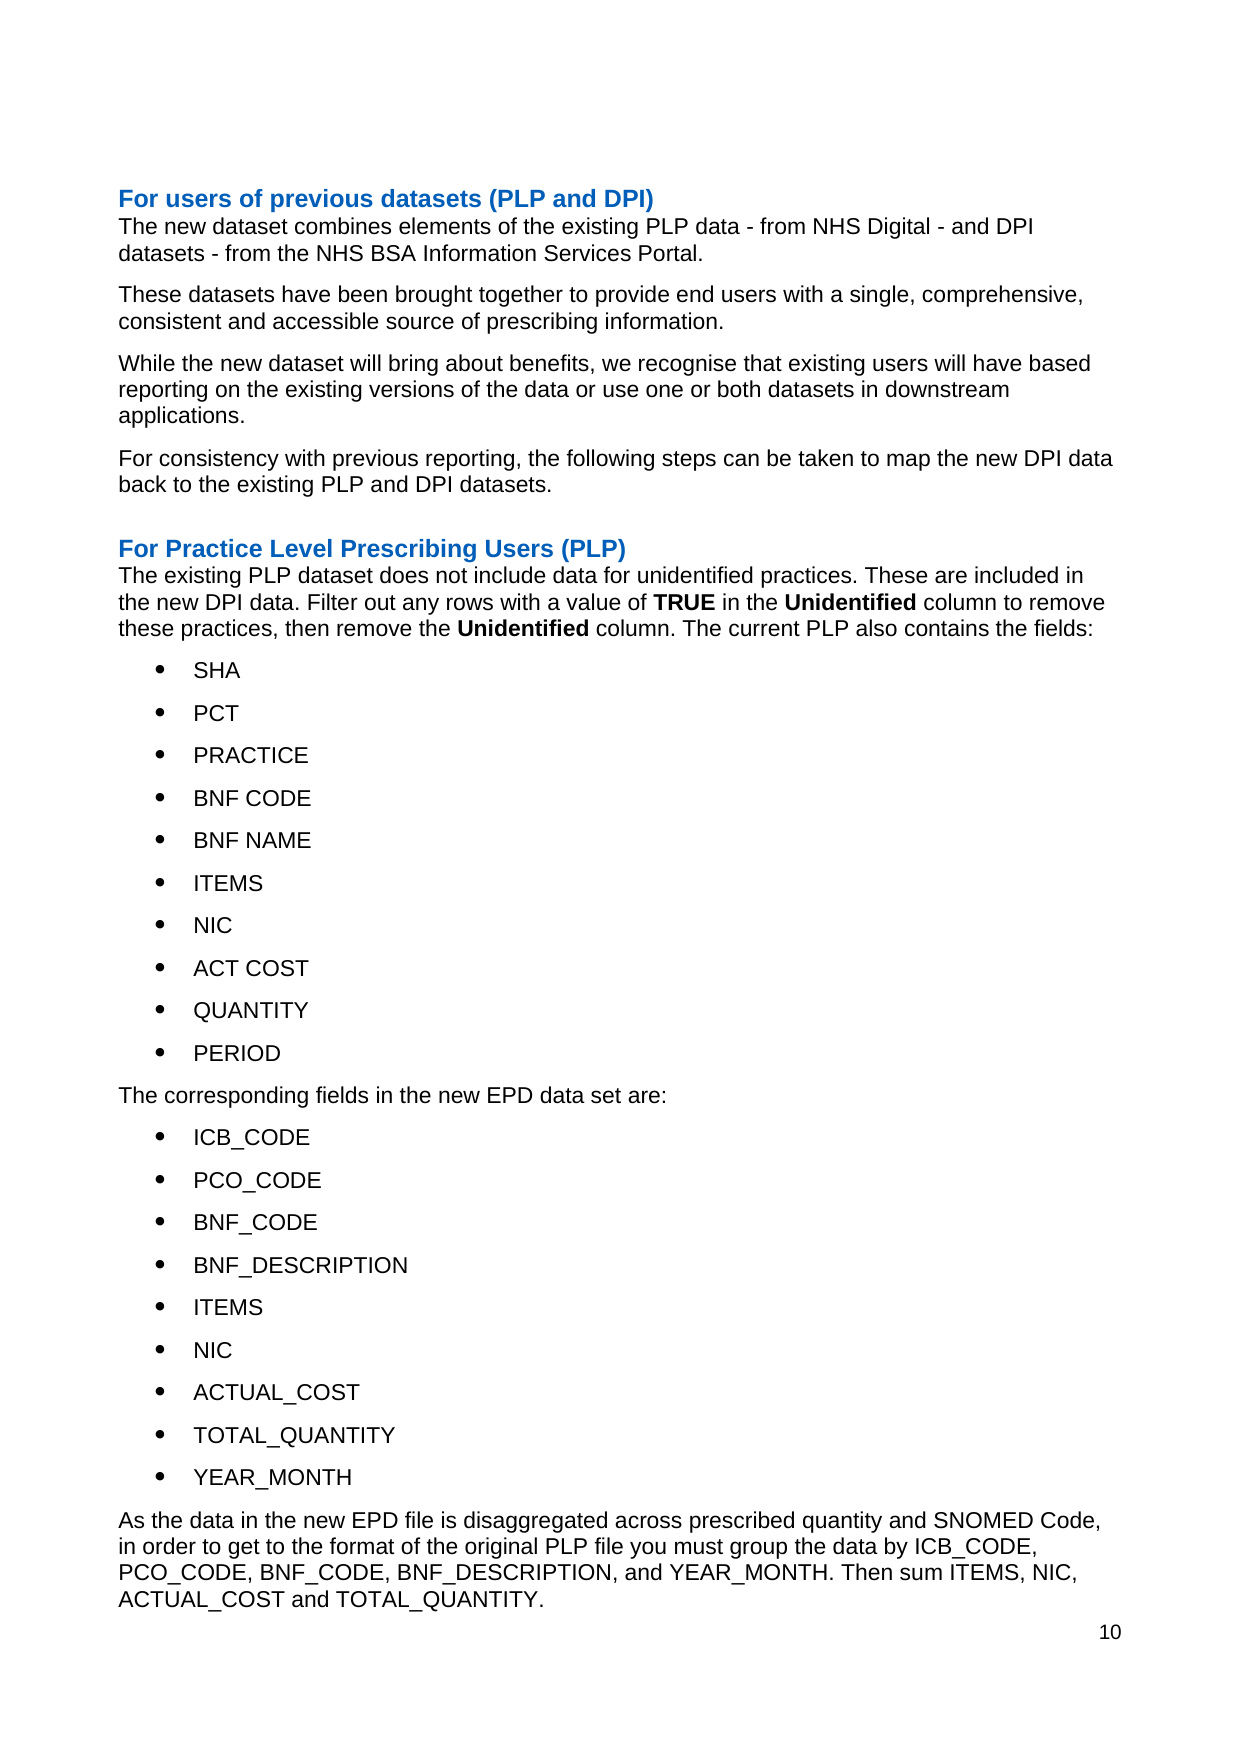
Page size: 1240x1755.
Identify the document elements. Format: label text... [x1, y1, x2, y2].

list ACTUAL_COST [156, 1379, 1121, 1406]
list SHA [156, 657, 1121, 684]
list PCT [156, 699, 1121, 726]
list PCO_CODE [156, 1167, 1121, 1193]
list NIC [156, 912, 1121, 939]
list NIC [156, 1337, 1121, 1363]
text The corresponding fields in the new EPD data set are: [118, 1082, 1121, 1108]
subtitle For users of previous datasets (PLP and DPI) [118, 184, 1121, 213]
text The existing PLP dataset does not include data for unidentified practices. These are included in the new DPI data. Filter out any rows with a value of TRUE in the Unidentified column to remove these practices, then remove the Unidentified column. The current PLP also contains the fields: [118, 562, 1121, 641]
list ICB_CODE [156, 1124, 1121, 1151]
list ITEMS [156, 869, 1121, 896]
list ITEMS [156, 1294, 1121, 1321]
text These datasets have been brought together to provide end users with a single, comprehensive, consistent and accessible source of prescribing information. [118, 281, 1121, 334]
list QUANTITY [156, 997, 1121, 1024]
list TOTAL_QUANTITY [156, 1422, 1121, 1448]
list ACT COST [156, 954, 1121, 981]
list BNF NAME [156, 827, 1121, 854]
text For consistency with previous reporting, the following steps can be taken to map the new DPI data back to the existing PLP and DPI datasets. [118, 444, 1121, 497]
text While the new dataset will bring about benefits, we recognise that existing users will have based reporting on the existing versions of the data or use one or both datasets in downstream applications. [118, 350, 1121, 429]
text The new dataset combines elements of the existing PLP data ‑ from NHS Digital ‑ and DPI datasets ‑ from the NHS BSA Information Services Portal. [118, 213, 1121, 266]
list PERIOD [156, 1039, 1121, 1066]
list BNF_DESCRIPTION [156, 1252, 1121, 1278]
subtitle For Practice Level Prescribing Users (PLP) [118, 534, 1121, 562]
list PRACTICE [156, 742, 1121, 769]
list YEAR_MONTH [156, 1464, 1121, 1491]
list BNF_CODE [156, 1209, 1121, 1236]
list BNF CODE [156, 784, 1121, 811]
text As the data in the new EPD file is disaggregated across prescribed quantity and SNOMED Code, in order to get to the format of the original PLP file you must group the data by ICB_CODE, PCO_CODE, BNF_CODE, BNF_DESCRIPTION, and YEAR_MONTH. Then sum ITEMS, NIC, ACTUAL_COST and TOTAL_QUANTITY. [118, 1507, 1121, 1612]
